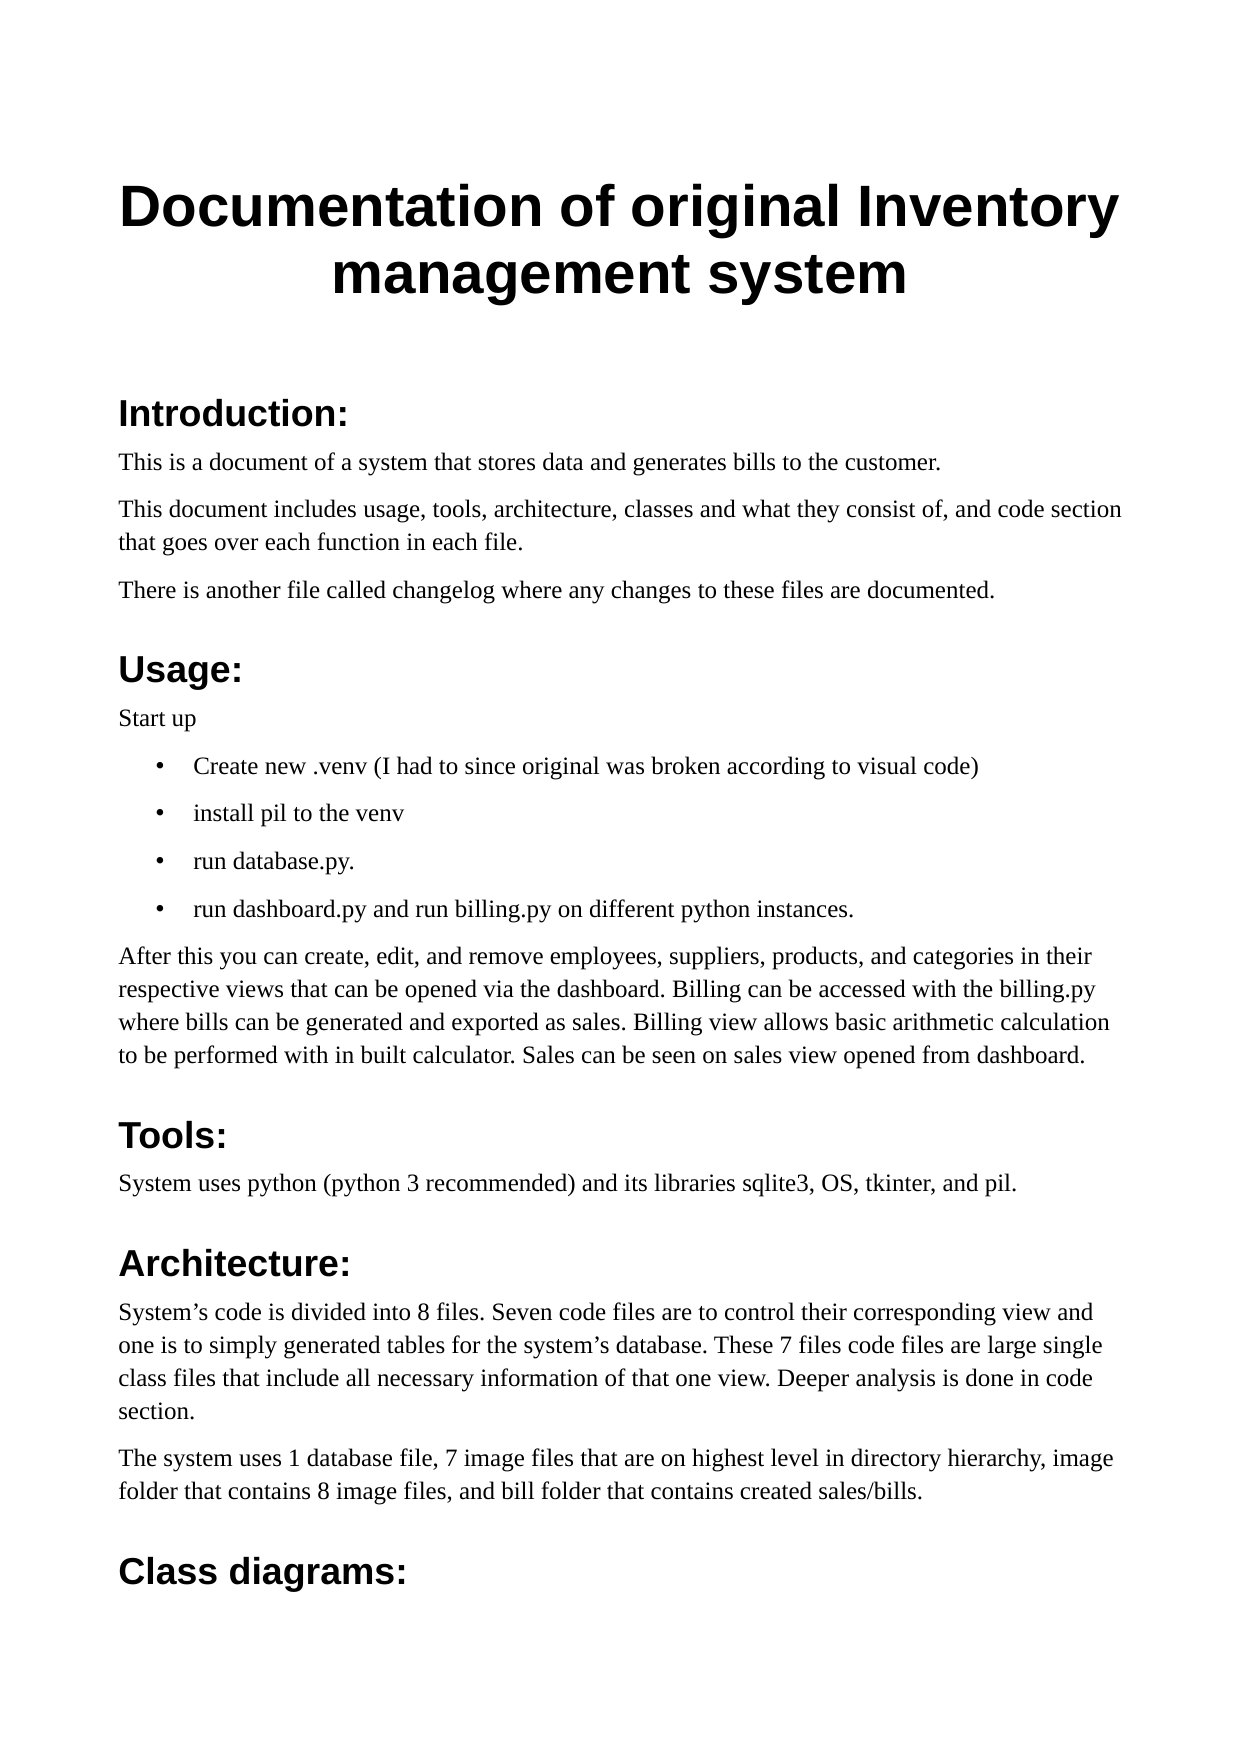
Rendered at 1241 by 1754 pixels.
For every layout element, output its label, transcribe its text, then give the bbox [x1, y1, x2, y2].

subtitle Introduction: [118, 391, 1122, 434]
subtitle Architecture: [118, 1241, 1122, 1284]
subtitle Usage: [118, 648, 1122, 691]
text System’s code is divided into 8 files. Seven code files are to control their corresponding view and one is to simply generated tables for the system’s database. These 7 files code files are large single class files that include all necessary information of that one view. Deeper analysis is done in code section. [118, 1297, 1122, 1424]
text There is another file called changelog where any changes to these files are documented. [118, 575, 1122, 604]
list run database.py. [156, 846, 1122, 875]
subtitle Class diagrams: [118, 1549, 1122, 1592]
text System uses python (python 3 recommended) and its libraries sqlite3, OS, tkinter, and pil. [118, 1168, 1122, 1197]
list Create new .venv (I had to since original was broken according to visual code) [156, 751, 1122, 779]
text After this you can create, edit, and remove employees, suppliers, products, and categories in their respective views that can be opened via the dashboard. Billing can be accessed with the billing.py where bills can be generated and exported as sales. Billing view allows basic arithmetic calculation to be performed with in built calculator. Sales can be seen on sales view opened from dashboard. [118, 941, 1122, 1069]
list install pil to the venv [156, 798, 1122, 827]
text The system uses 1 database file, 7 image files that are on highest level in directory hierarchy, image folder that contains 8 image files, and bill folder that contains created sales/bills. [118, 1443, 1122, 1505]
title Documentation of original Inventory management system [118, 172, 1122, 306]
text This document includes usage, tools, architecture, classes and what they consist of, and code section that goes over each function in each file. [118, 494, 1122, 556]
subtitle Tools: [118, 1113, 1122, 1156]
list run dashboard.py and run billing.py on different python instances. [156, 894, 1122, 922]
text This is a document of a system that stores data and generates bills to the customer. [118, 447, 1122, 476]
text Start up [118, 703, 1122, 732]
